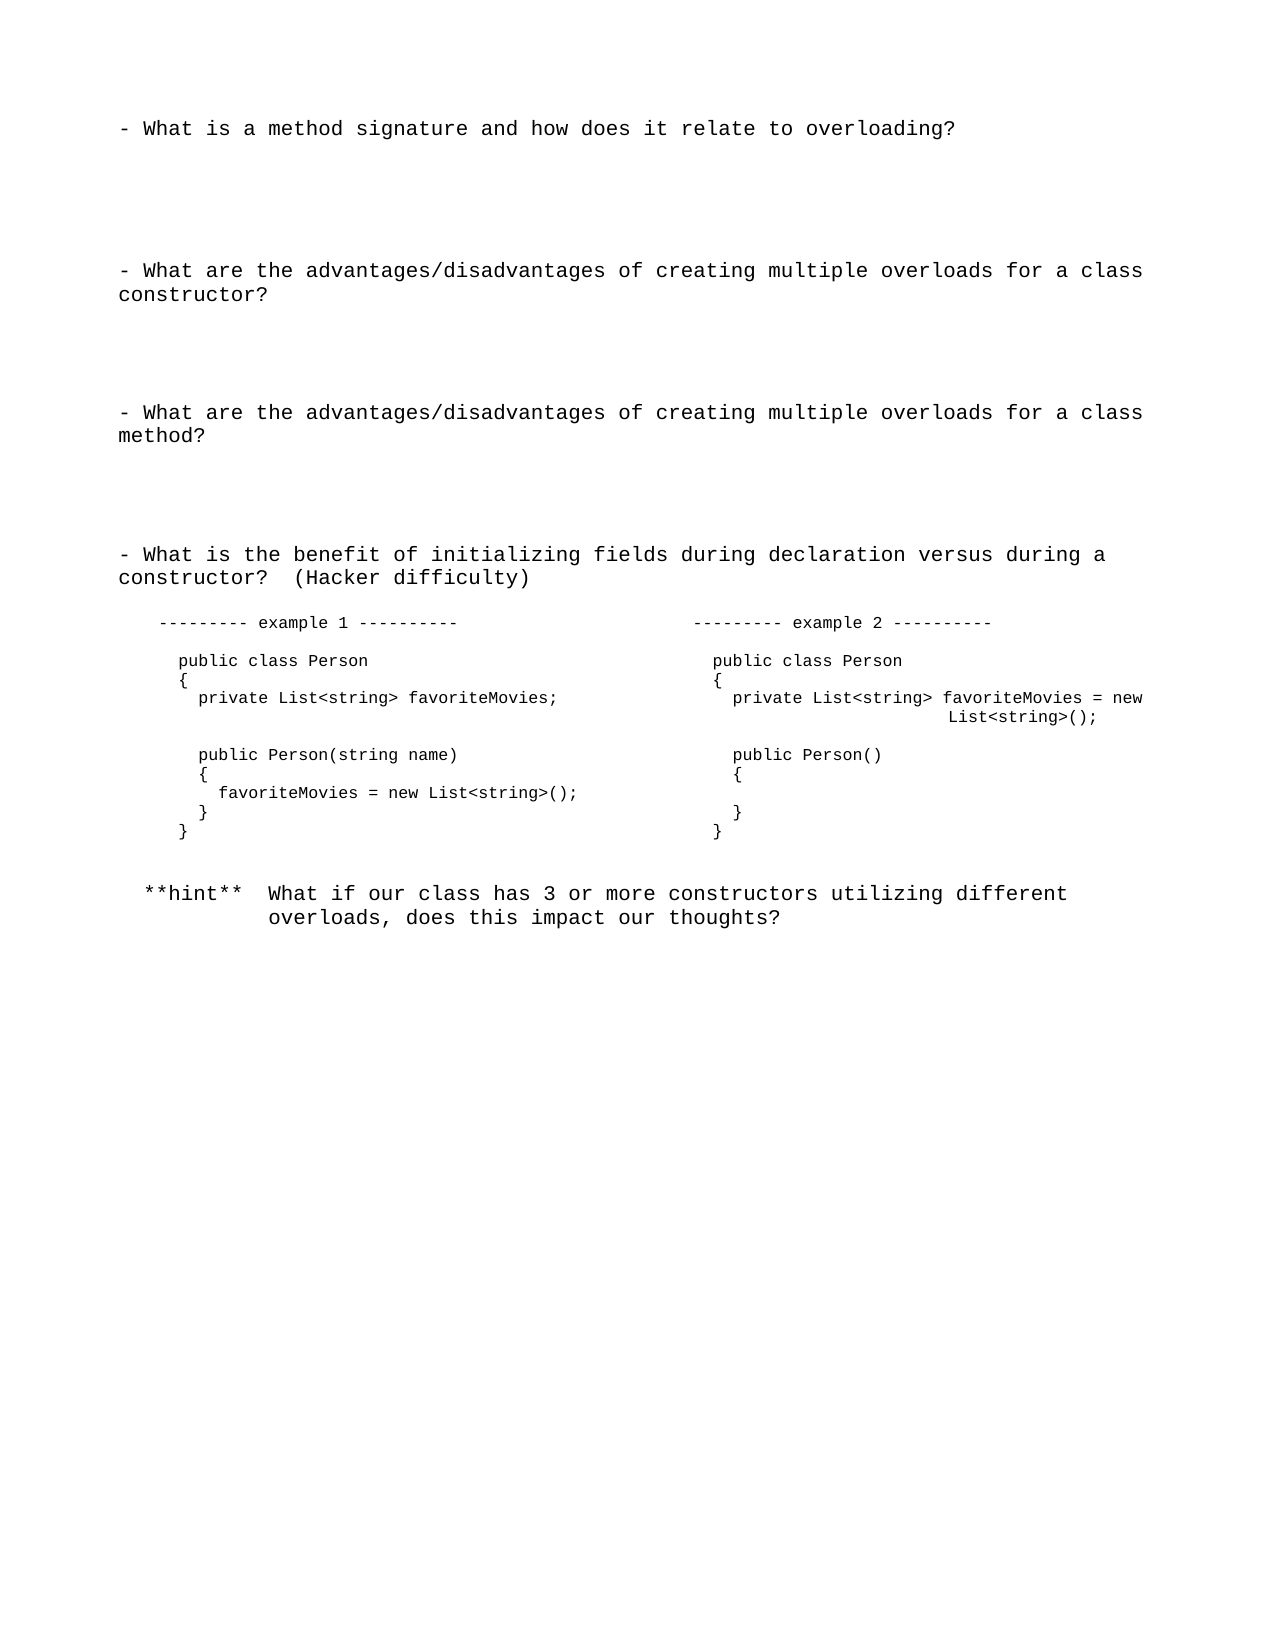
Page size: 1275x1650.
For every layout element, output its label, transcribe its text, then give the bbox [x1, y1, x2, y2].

text } [118, 822, 622, 841]
text --------- example 2 ---------- [652, 615, 1157, 633]
text public class Person [652, 652, 1157, 671]
text - What is a method signature and how does it relate to overloading? [118, 118, 1157, 142]
text public Person(string name) [118, 747, 622, 766]
text } [652, 803, 1157, 822]
text overloads, does this impact our thoughts? [118, 907, 1157, 931]
text private List<string> favoriteMovies; [118, 690, 622, 709]
text { [118, 766, 622, 784]
text } [118, 803, 622, 822]
text favoriteMovies = new List<string>(); [118, 784, 622, 803]
text - What are the advantages/disadvantages of creating multiple overloads for a class method? [118, 402, 1157, 449]
text { [652, 766, 1157, 784]
text --------- example 1 ---------- [118, 615, 622, 633]
text - What is the benefit of initializing fields during declaration versus during a constructor? (Hacker difficulty) [118, 544, 1157, 591]
text { [652, 671, 1157, 690]
text **hint** What if our class has 3 or more constructors utilizing different [118, 883, 1157, 907]
text - What are the advantages/disadvantages of creating multiple overloads for a class constructor? [118, 260, 1157, 307]
text public class Person [118, 652, 622, 671]
text private List<string> favoriteMovies = new List<string>(); [652, 690, 1157, 728]
text public Person() [652, 747, 1157, 766]
text { [118, 671, 622, 690]
text } [652, 822, 1157, 841]
